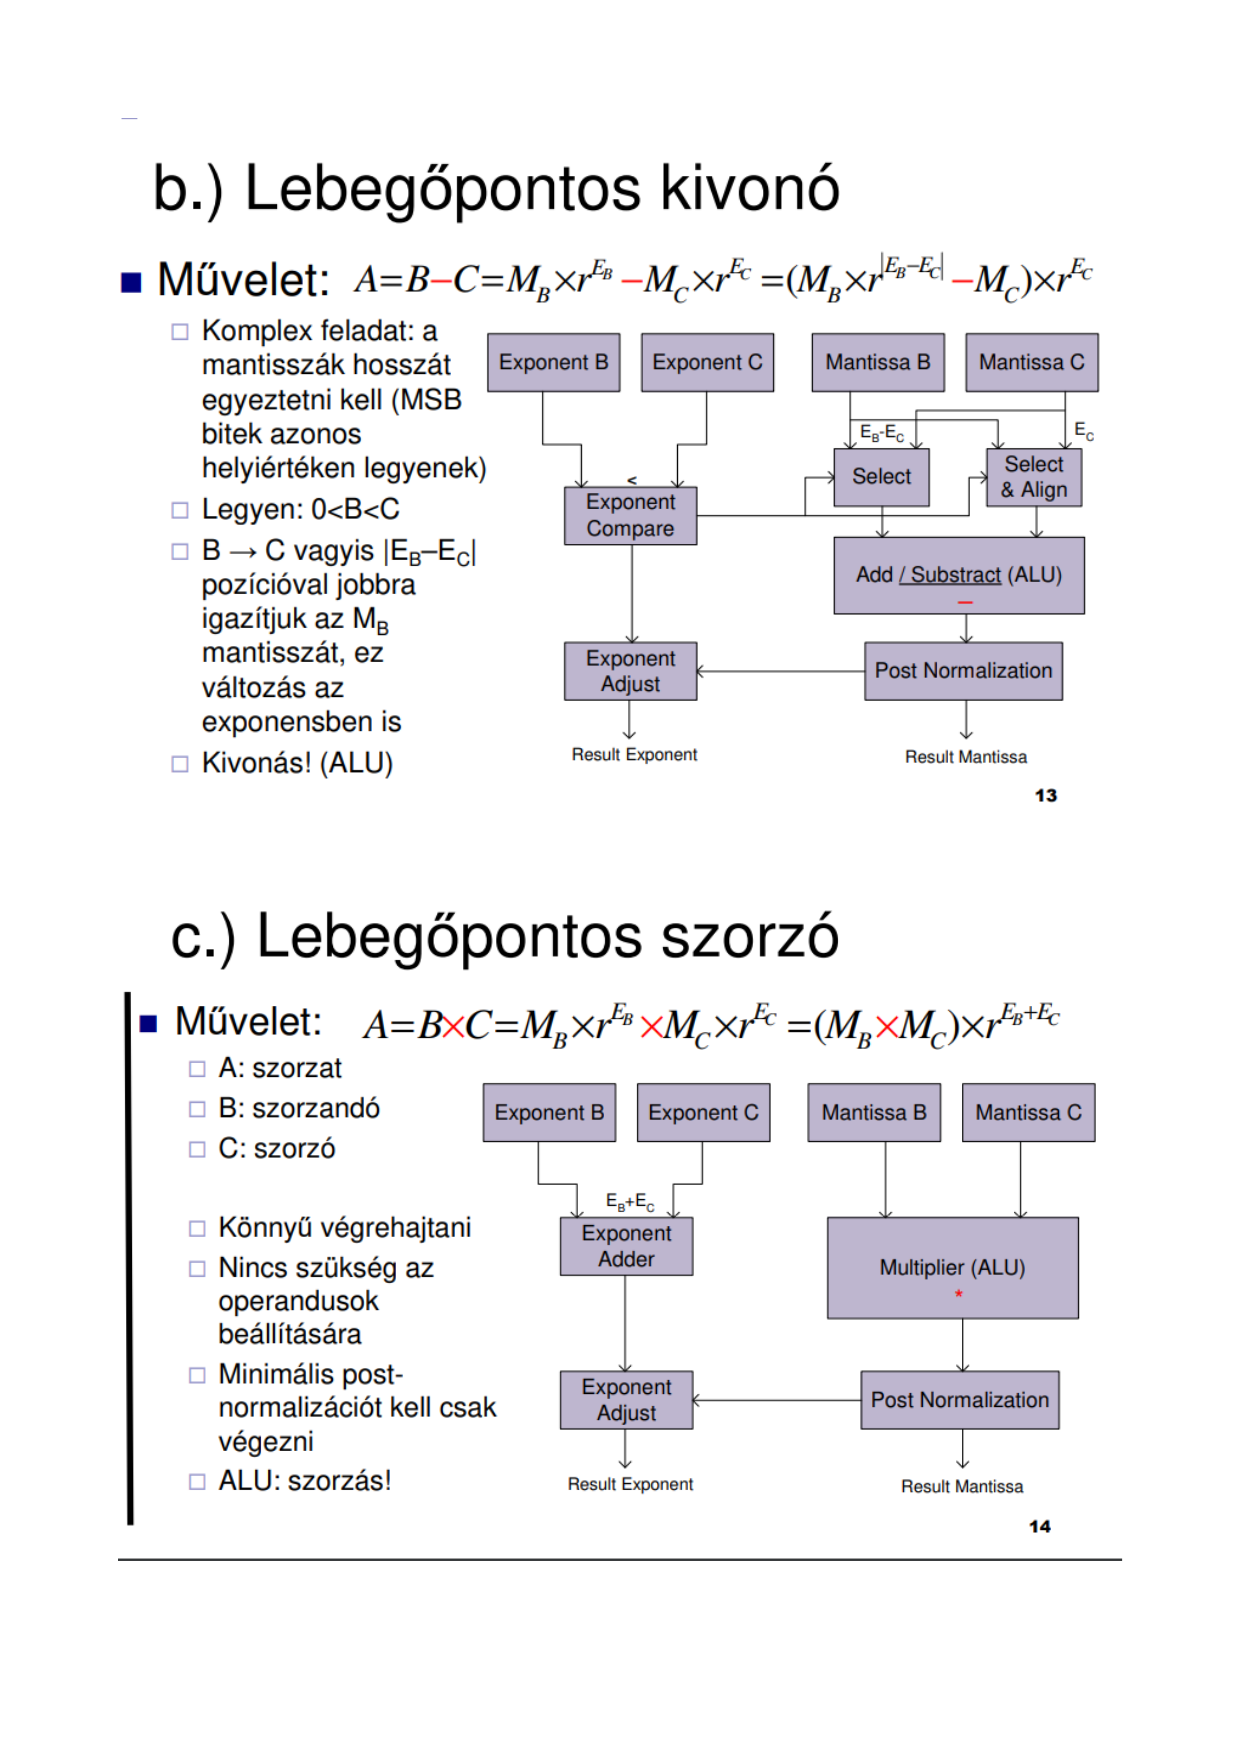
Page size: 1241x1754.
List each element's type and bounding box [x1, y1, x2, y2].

picture [118, 118, 1123, 815]
picture [118, 883, 1123, 1561]
